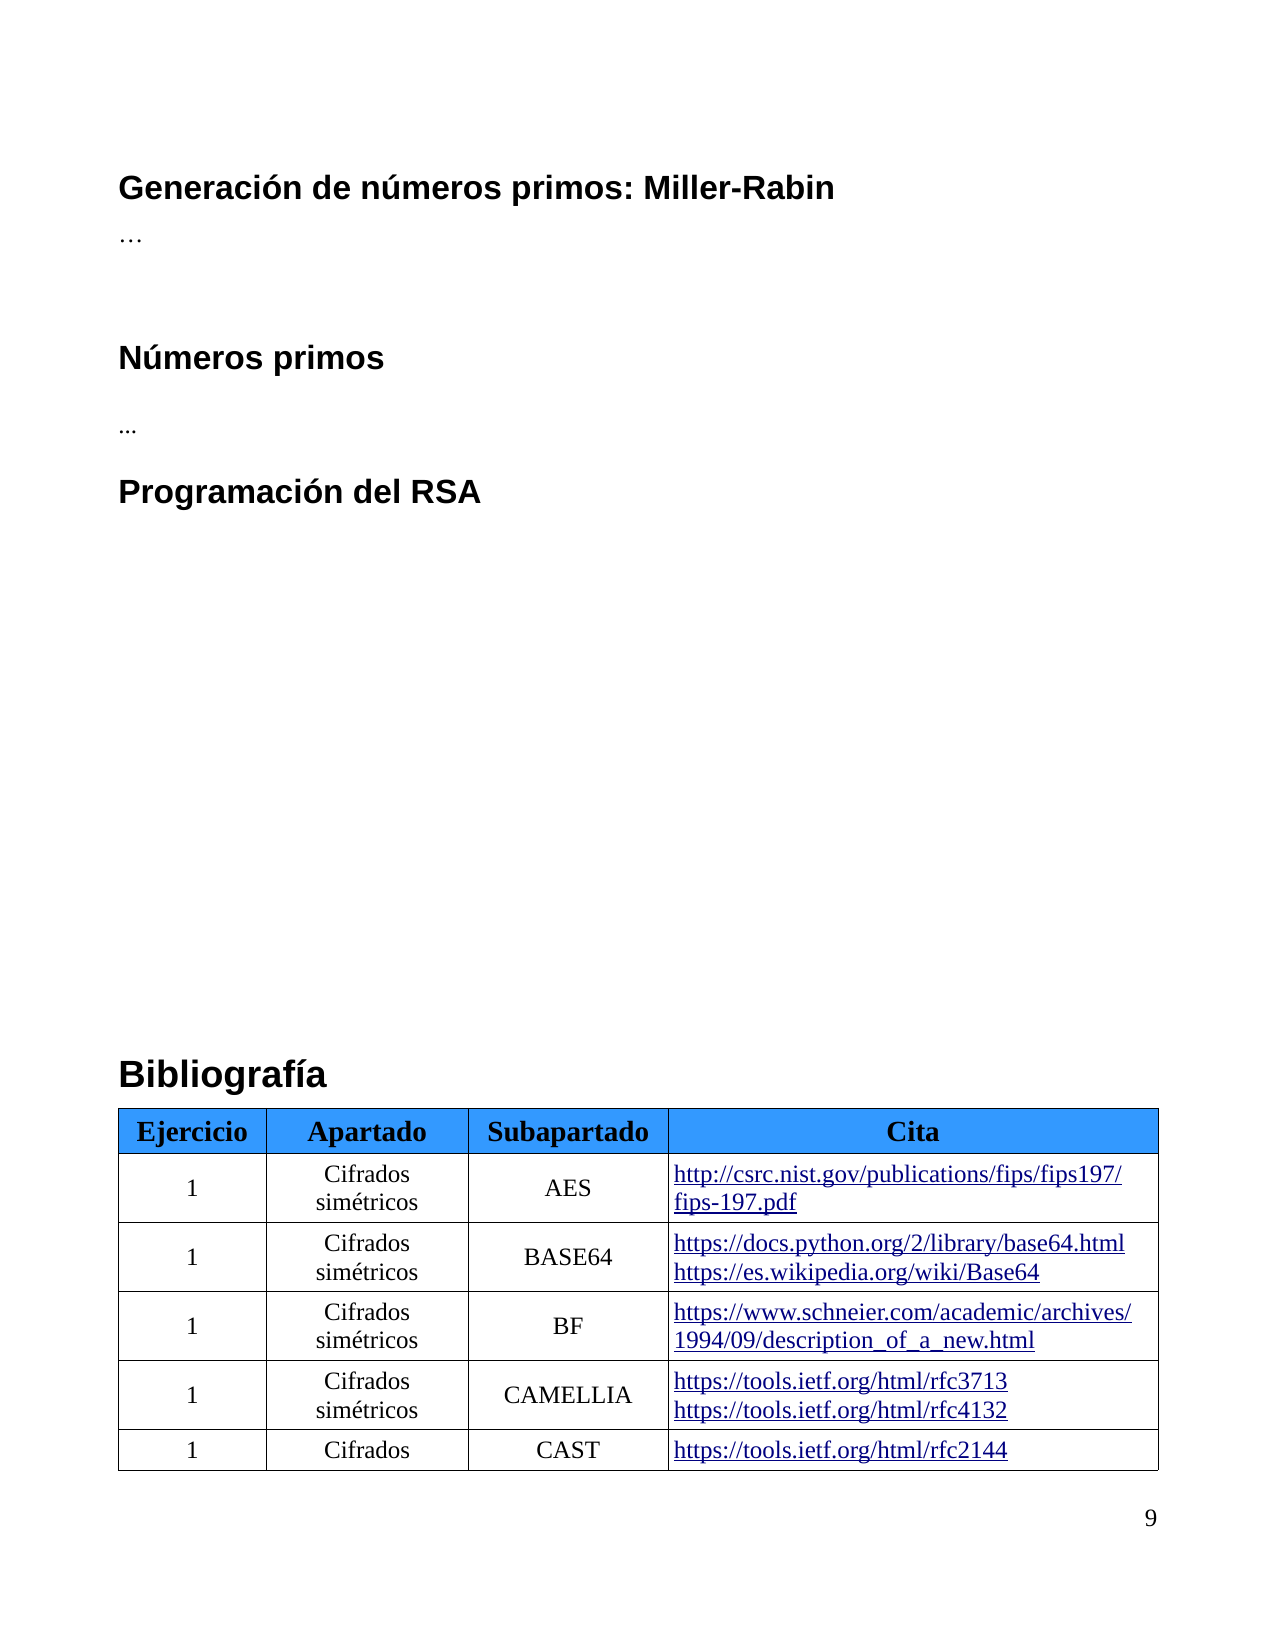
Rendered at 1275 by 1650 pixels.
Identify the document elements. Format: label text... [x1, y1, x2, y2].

table_cell BASE64 [469, 1223, 668, 1291]
subtitle Bibliografía [118, 1052, 1157, 1095]
table_cell 1 [119, 1361, 266, 1429]
text … [118, 219, 1157, 248]
table_cell CAST [469, 1430, 668, 1469]
table_cell AES [469, 1154, 668, 1222]
table_cell Cifrados simétricos [267, 1361, 468, 1429]
subtitle ... [118, 410, 1157, 438]
table_cell 1 [119, 1223, 266, 1291]
table_header Apartado [267, 1109, 468, 1153]
table_header Subapartado [469, 1109, 668, 1153]
table_header Ejercicio [119, 1109, 266, 1153]
table_cell Cifrados simétricos [267, 1292, 468, 1360]
subtitle Generación de números primos: Miller-Rabin [118, 168, 1157, 206]
table_cell https://tools.ietf.org/html/rfc3713 https://tools.ietf.org/html/rfc4132 [669, 1361, 1158, 1429]
table_cell Cifrados [267, 1430, 468, 1469]
table_cell http://csrc.nist.gov/publications/fips/fips197/fips-197.pdf [669, 1154, 1158, 1222]
table_cell CAMELLIA [469, 1361, 668, 1429]
table_cell 1 [119, 1430, 266, 1469]
table_cell 1 [119, 1292, 266, 1360]
table_cell https://www.schneier.com/academic/archives/1994/09/description_of_a_new.html [669, 1292, 1158, 1360]
table_cell Cifrados simétricos [267, 1223, 468, 1291]
table_cell 1 [119, 1154, 266, 1222]
subtitle Programación del RSA [118, 472, 1157, 511]
table_cell https://tools.ietf.org/html/rfc2144 [669, 1430, 1158, 1469]
subtitle Números primos [118, 338, 1157, 376]
table_cell https://docs.python.org/2/library/base64.html https://es.wikipedia.org/wiki/Base64 [669, 1223, 1158, 1291]
table_header Cita [669, 1109, 1158, 1153]
table_cell Cifrados simétricos [267, 1154, 468, 1222]
table_cell BF [469, 1292, 668, 1360]
